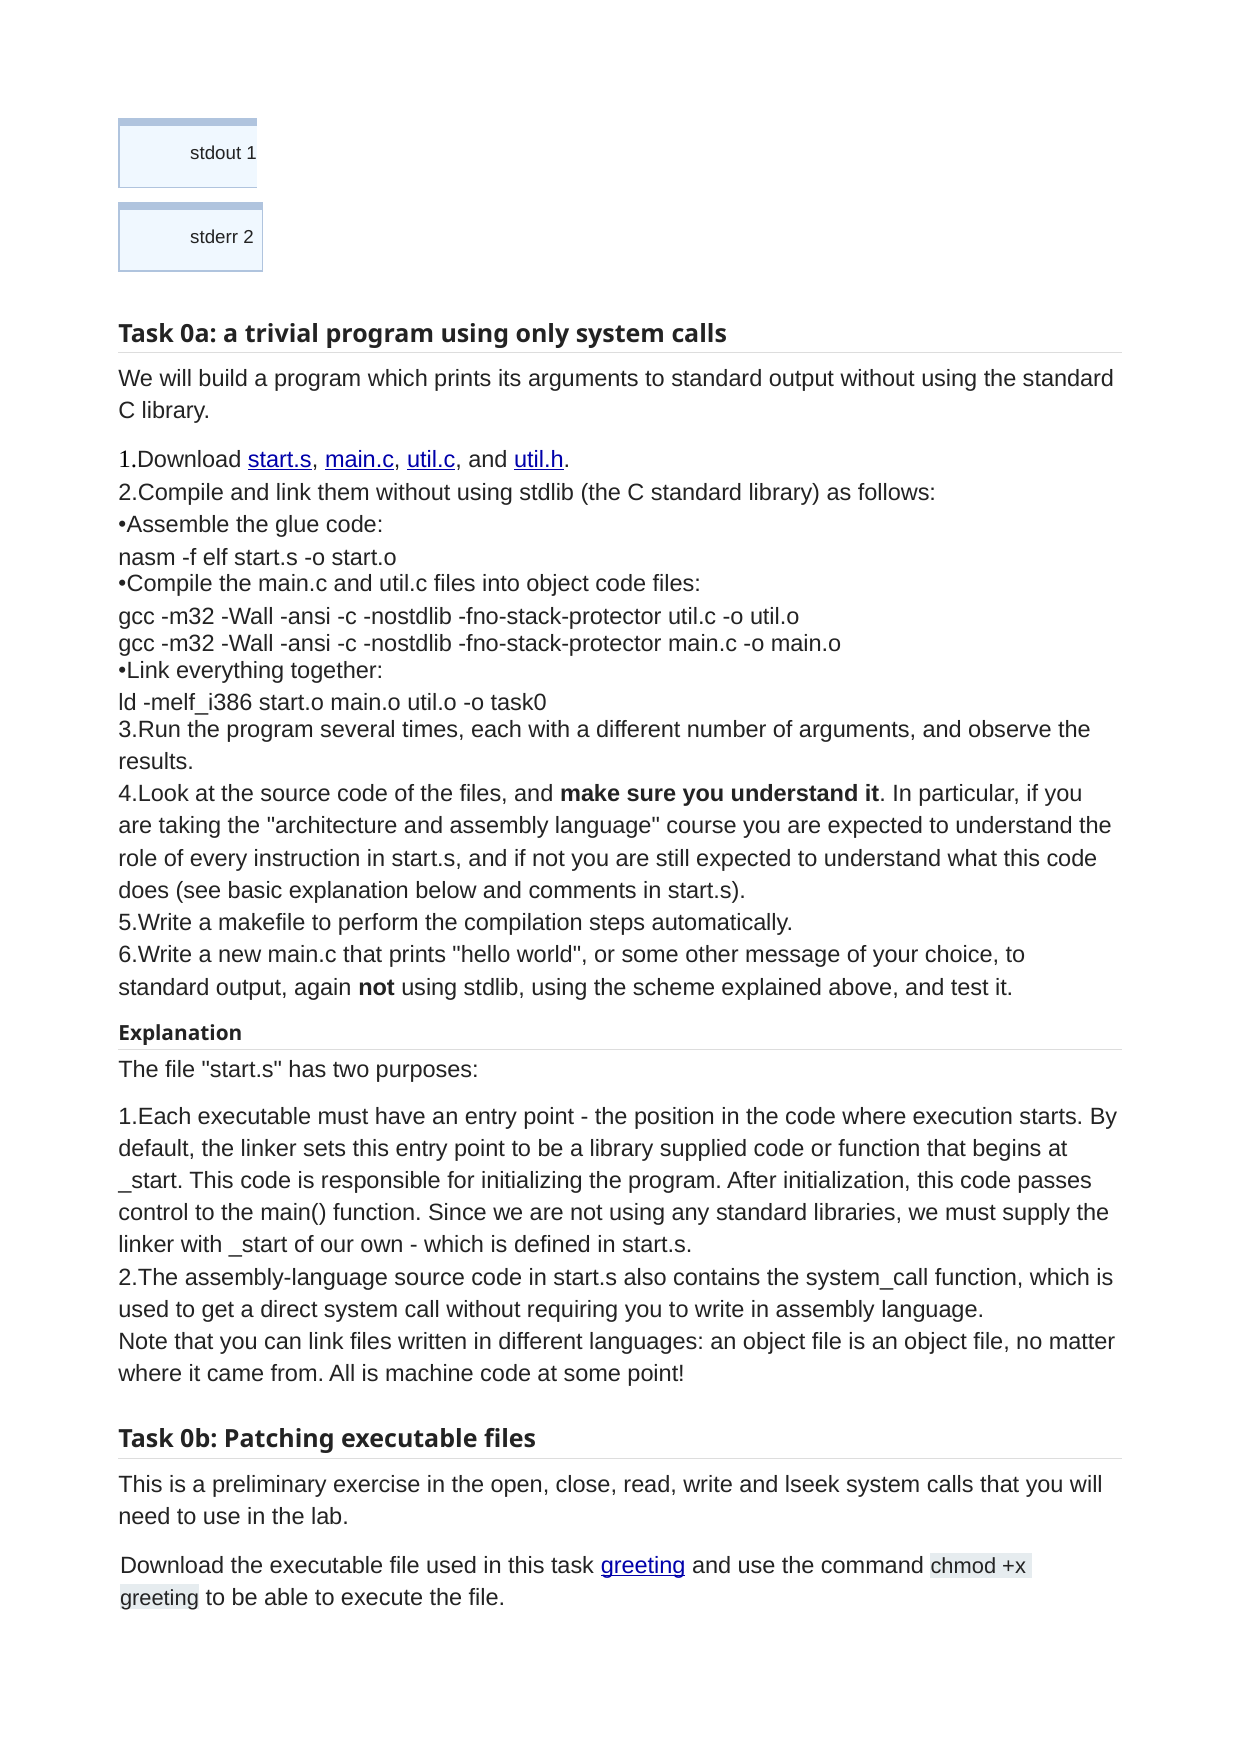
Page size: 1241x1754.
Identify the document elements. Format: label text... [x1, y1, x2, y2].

list Write a makefile to perform the compilation steps automatically. [118, 908, 1122, 935]
text Download the executable file used in this task greeting and use the command chmod +x greeting to be able to execute the file. [120, 1551, 1121, 1610]
text We will build a program which prints its arguments to standard output without using the standard C library. [118, 365, 1122, 424]
text Note that you can link files written in different languages: an object file is an object file, no matter where it came from. All is machine code at some point! [118, 1327, 1122, 1386]
list Write a new main.c that prints "hello world", or some other message of your choice, to standard output, again not using stdlib, using the scheme explained above, and test it. [118, 941, 1122, 1000]
list Look at the source code of the files, and make sure you understand it. In particular, if you are taking the "architecture and assembly language" course you are expected to understand the role of every instruction in start.s, and if not you are still expected to understand what this code does (see basic explanation below and comments in start.s). [118, 780, 1122, 903]
list Link everything together: [118, 656, 1122, 683]
list Download start.s, main.c, util.c, and util.h. [118, 444, 1122, 472]
list The assembly-language source code in start.s also contains the system_call function, which is used to get a direct system call without requiring you to write in assembly language. [118, 1263, 1122, 1322]
list Each executable must have an entry point - the position in the code where execution starts. By default, the linker sets this entry point to be a library supplied code or function that begins at _start. This code is responsible for initializing the program. After initialization, this code passes control to the main() function. Since we are not using any standard libraries, we must supply the linker with _start of our own - which is defined in start.s. [118, 1102, 1122, 1258]
list Assemble the glue code: [118, 510, 1122, 537]
list gcc -m32 -Wall -ansi -c -nostdlib -fno-stack-protector main.c -o main.o [118, 629, 1122, 656]
list ld -melf_i386 start.o main.o util.o -o task0 [118, 688, 1122, 715]
text stdout 1 stderr 2 [118, 118, 1122, 272]
text This is a preliminary exercise in the open, close, read, write and lseek system calls that you will need to use in the lab. [118, 1471, 1122, 1529]
subtitle Task 0a: a trivial program using only system calls [118, 315, 1122, 352]
list nasm -f elf start.s -o start.o [118, 543, 1122, 570]
subtitle Task 0b: Patching executable files [118, 1421, 1122, 1458]
list Compile and link them without using stdlib (the C standard library) as follows: [118, 478, 1122, 505]
text The file "start.s" has two purposes: [118, 1055, 1122, 1082]
list Run the program several times, each with a different number of arguments, and observe the results. [118, 715, 1122, 774]
list gcc -m32 -Wall -ansi -c -nostdlib -fno-stack-protector util.c -o util.o [118, 602, 1122, 629]
subtitle Explanation [118, 1018, 1122, 1049]
list Compile the main.c and util.c files into object code files: [118, 570, 1122, 597]
